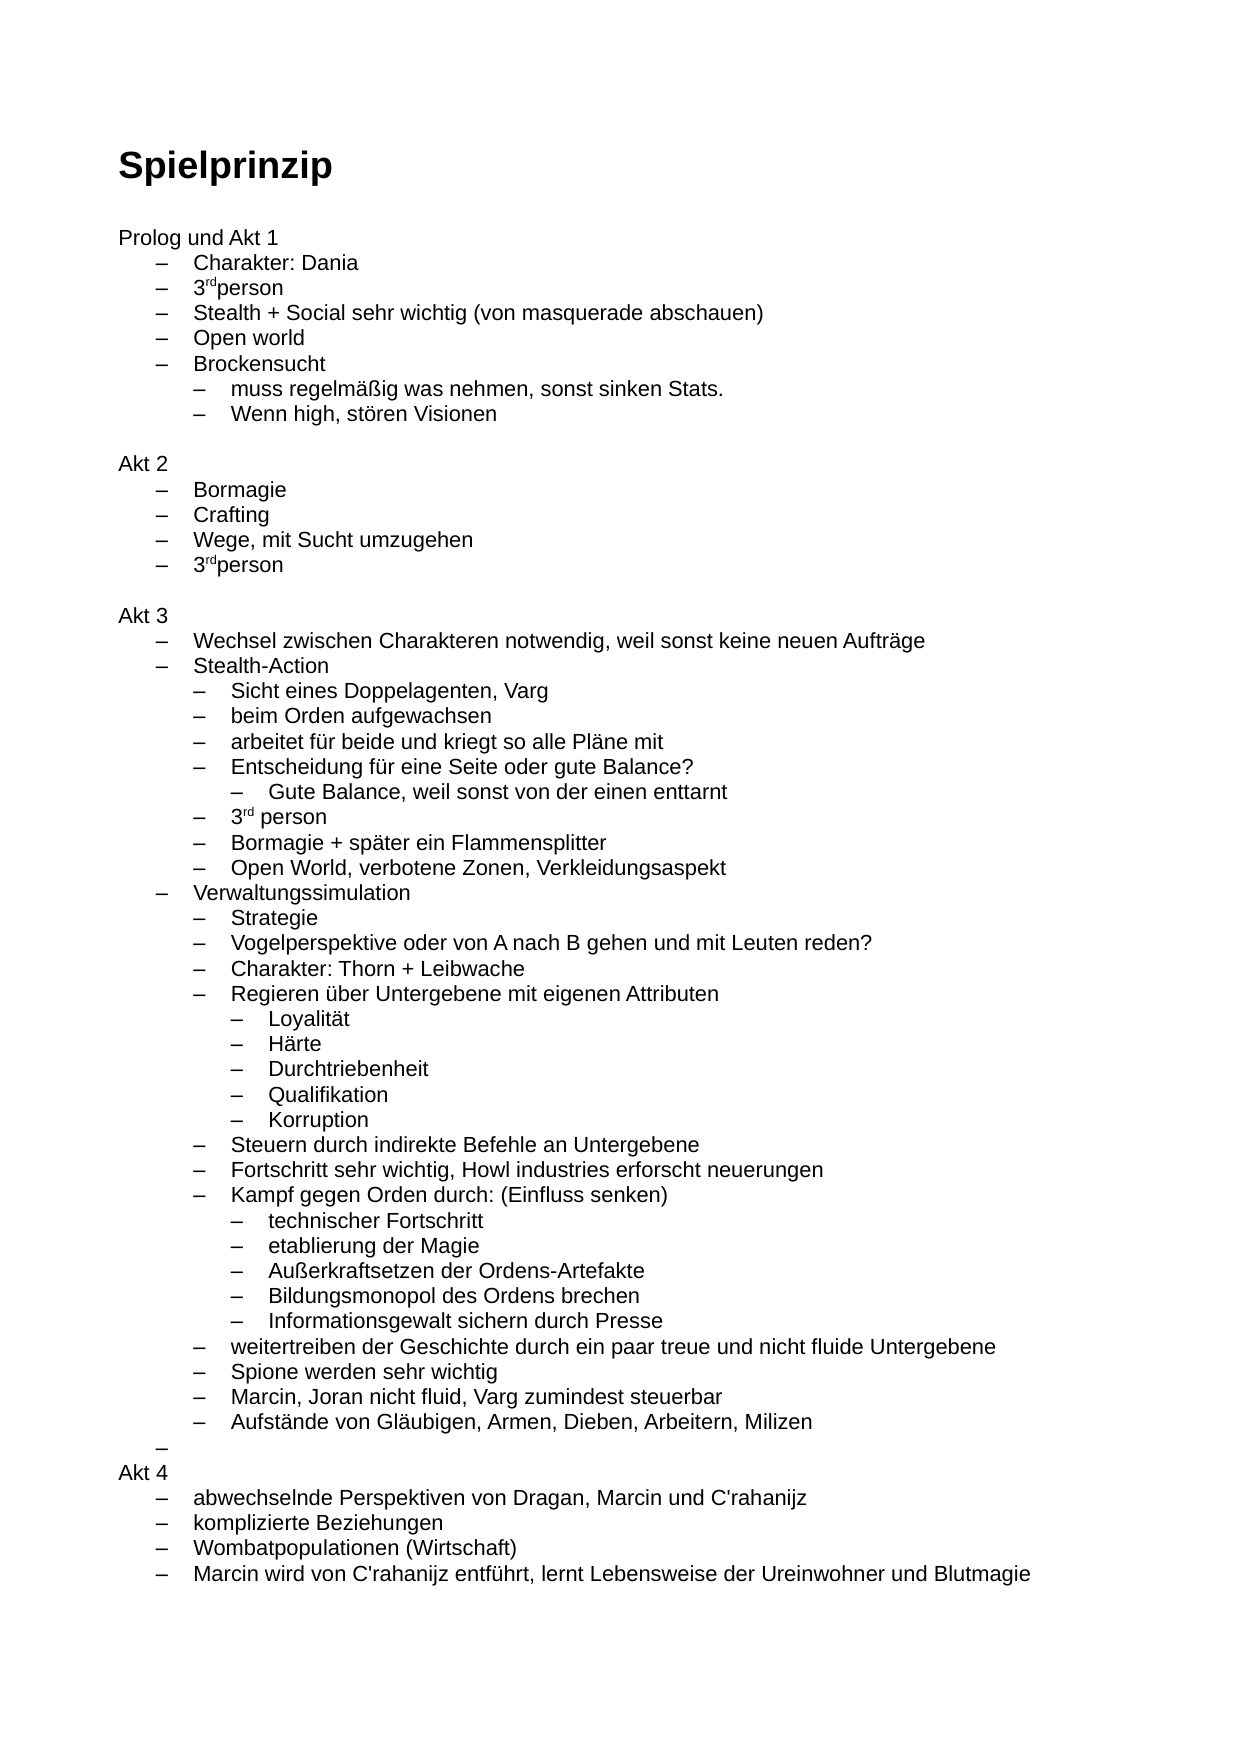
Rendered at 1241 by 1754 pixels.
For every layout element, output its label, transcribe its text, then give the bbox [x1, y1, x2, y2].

text Akt 2 [118, 451, 1122, 477]
list Open world [156, 325, 1122, 351]
list 3rdperson [156, 275, 1122, 300]
list Wenn high, stören Visionen [193, 401, 1122, 426]
list beim Orden aufgewachsen [193, 703, 1122, 729]
text Akt 4 [118, 1460, 1122, 1485]
list Qualifikation [231, 1082, 1122, 1107]
list Härte [231, 1031, 1122, 1056]
list Gute Balance, weil sonst von der einen enttarnt [231, 779, 1122, 804]
list muss regelmäßig was nehmen, sonst sinken Stats. [193, 376, 1122, 401]
list Bormagie [156, 477, 1122, 502]
list Crafting [156, 502, 1122, 527]
list Durchtriebenheit [231, 1056, 1122, 1082]
list Open World, verbotene Zonen, Verkleidungsaspekt [193, 855, 1122, 880]
list Vogelperspektive oder von A nach B gehen und mit Leuten reden? [193, 930, 1122, 956]
list Charakter: Dania [156, 250, 1122, 275]
list Steuern durch indirekte Befehle an Untergebene [193, 1132, 1122, 1157]
list Marcin, Joran nicht fluid, Varg zumindest steuerbar [193, 1384, 1122, 1409]
list Sicht eines Doppelagenten, Varg [193, 678, 1122, 703]
list Bildungsmonopol des Ordens brechen [231, 1283, 1122, 1308]
text Akt 3 [118, 603, 1122, 628]
list Wechsel zwischen Charakteren notwendig, weil sonst keine neuen Aufträge [156, 628, 1122, 653]
list arbeitet für beide und kriegt so alle Pläne mit [193, 729, 1122, 754]
list technischer Fortschritt [231, 1208, 1122, 1233]
list komplizierte Beziehungen [156, 1510, 1122, 1535]
list Entscheidung für eine Seite oder gute Balance? [193, 754, 1122, 779]
list Stealth + Social sehr wichtig (von masquerade abschauen) [156, 300, 1122, 325]
list Verwaltungssimulation [156, 880, 1122, 905]
list Fortschritt sehr wichtig, Howl industries erforscht neuerungen [193, 1157, 1122, 1182]
list 3rdperson [156, 552, 1122, 577]
list Wombatpopulationen (Wirtschaft) [156, 1535, 1122, 1561]
list 3rd person [193, 804, 1122, 829]
list Kampf gegen Orden durch: (Einfluss senken) [193, 1182, 1122, 1208]
list Regieren über Untergebene mit eigenen Attributen [193, 981, 1122, 1006]
list Brockensucht [156, 351, 1122, 376]
list Marcin wird von C'rahanijz entführt, lernt Lebensweise der Ureinwohner und Blutmagie [156, 1561, 1122, 1586]
list etablierung der Magie [231, 1233, 1122, 1258]
list Loyalität [231, 1006, 1122, 1031]
list Aufstände von Gläubigen, Armen, Dieben, Arbeitern, Milizen [193, 1409, 1122, 1434]
list Informationsgewalt sichern durch Presse [231, 1308, 1122, 1334]
list Wege, mit Sucht umzugehen [156, 527, 1122, 552]
list Außerkraftsetzen der Ordens-Artefakte [231, 1258, 1122, 1283]
text Prolog und Akt 1 [118, 224, 1122, 250]
list weitertreiben der Geschichte durch ein paar treue und nicht fluide Untergebene [193, 1334, 1122, 1359]
list Bormagie + später ein Flammensplitter [193, 829, 1122, 855]
list Charakter: Thorn + Leibwache [193, 956, 1122, 981]
list Stealth-Action [156, 653, 1122, 678]
subtitle Spielprinzip [118, 143, 1122, 187]
list Korruption [231, 1107, 1122, 1132]
list Spione werden sehr wichtig [193, 1359, 1122, 1384]
list Strategie [193, 905, 1122, 930]
list abwechselnde Perspektiven von Dragan, Marcin und C'rahanijz [156, 1485, 1122, 1510]
